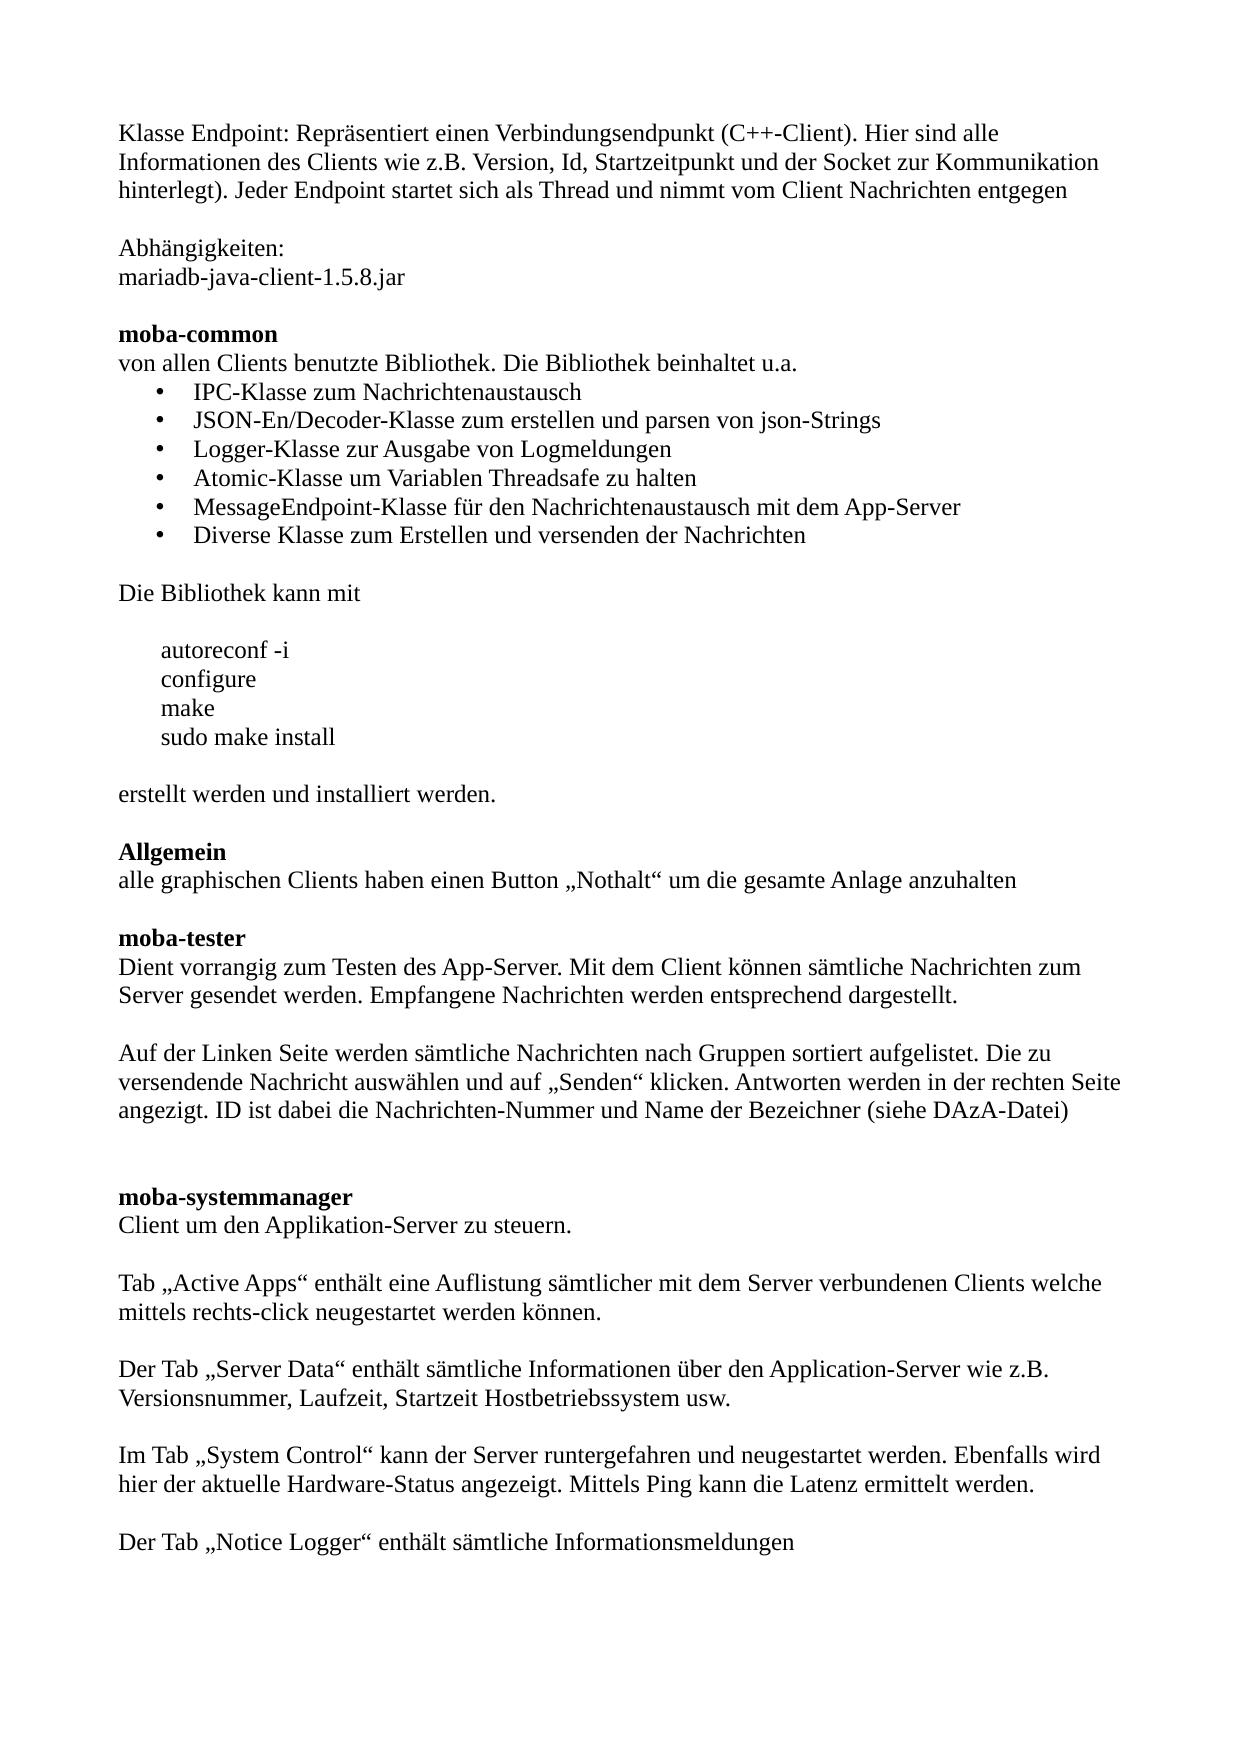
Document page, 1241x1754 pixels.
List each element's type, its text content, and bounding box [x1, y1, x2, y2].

text Client um den Applikation-Server zu steuern. [118, 1211, 1122, 1239]
text erstellt werden und installiert werden. [118, 779, 1122, 808]
list MessageEndpoint-Klasse für den Nachrichtenaustausch mit dem App-Server [156, 492, 1122, 521]
list Logger-Klasse zur Ausgabe von Logmeldungen [156, 434, 1122, 463]
text Im Tab „System Control“ kann der Server runtergefahren und neugestartet werden. Ebenfalls wird hier der aktuelle Hardware-Status angezeigt. Mittels Ping kann die Latenz ermittelt werden. [118, 1441, 1122, 1498]
list JSON-En/Decoder-Klasse zum erstellen und parsen von json-Strings [156, 406, 1122, 434]
text von allen Clients benutzte Bibliothek. Die Bibliothek beinhaltet u.a. [118, 348, 1122, 377]
text alle graphischen Clients haben einen Button „Nothalt“ um die gesamte Anlage anzuhalten [118, 866, 1122, 894]
text Tab „Active Apps“ enthält eine Auflistung sämtlicher mit dem Server verbundenen Clients welche mittels rechts-click neugestartet werden können. [118, 1268, 1122, 1326]
text mariadb-java-client-1.5.8.jar [118, 262, 1122, 291]
text Der Tab „Server Data“ enthält sämtliche Informationen über den Application-Server wie z.B. Versionsnummer, Laufzeit, Startzeit Hostbetriebssystem usw. [118, 1354, 1122, 1412]
text make [118, 693, 1122, 722]
text Abhängigkeiten: [118, 233, 1122, 262]
text sudo make install [118, 722, 1122, 751]
text configure [118, 664, 1122, 693]
text Der Tab „Notice Logger“ enthält sämtliche Informationsmeldungen [118, 1527, 1122, 1556]
text Klasse Endpoint: Repräsentiert einen Verbindungsendpunkt (C++-Client). Hier sind alle Informationen des Clients wie z.B. Version, Id, Startzeitpunkt und der Socket zur Kommunikation hinterlegt). Jeder Endpoint startet sich als Thread und nimmt vom Client Nachrichten entgegen [118, 118, 1122, 204]
text Auf der Linken Seite werden sämtliche Nachrichten nach Gruppen sortiert aufgelistet. Die zu versendende Nachricht auswählen und auf „Senden“ klicken. Antworten werden in der rechten Seite angezigt. ID ist dabei die Nachrichten-Nummer und Name der Bezeichner (siehe DAzA-Datei) [118, 1038, 1122, 1124]
list Atomic-Klasse um Variablen Threadsafe zu halten [156, 463, 1122, 492]
text Dient vorrangig zum Testen des App-Server. Mit dem Client können sämtliche Nachrichten zum Server gesendet werden. Empfangene Nachrichten werden entsprechend dargestellt. [118, 952, 1122, 1009]
list Diverse Klasse zum Erstellen und versenden der Nachrichten [156, 521, 1122, 549]
list IPC-Klasse zum Nachrichtenaustausch [156, 377, 1122, 406]
text moba-systemmanager [118, 1182, 1122, 1211]
text Allgemein [118, 837, 1122, 866]
text Die Bibliothek kann mit [118, 578, 1122, 607]
text moba-common [118, 319, 1122, 348]
text autoreconf -i [118, 636, 1122, 664]
text moba-tester [118, 923, 1122, 952]
